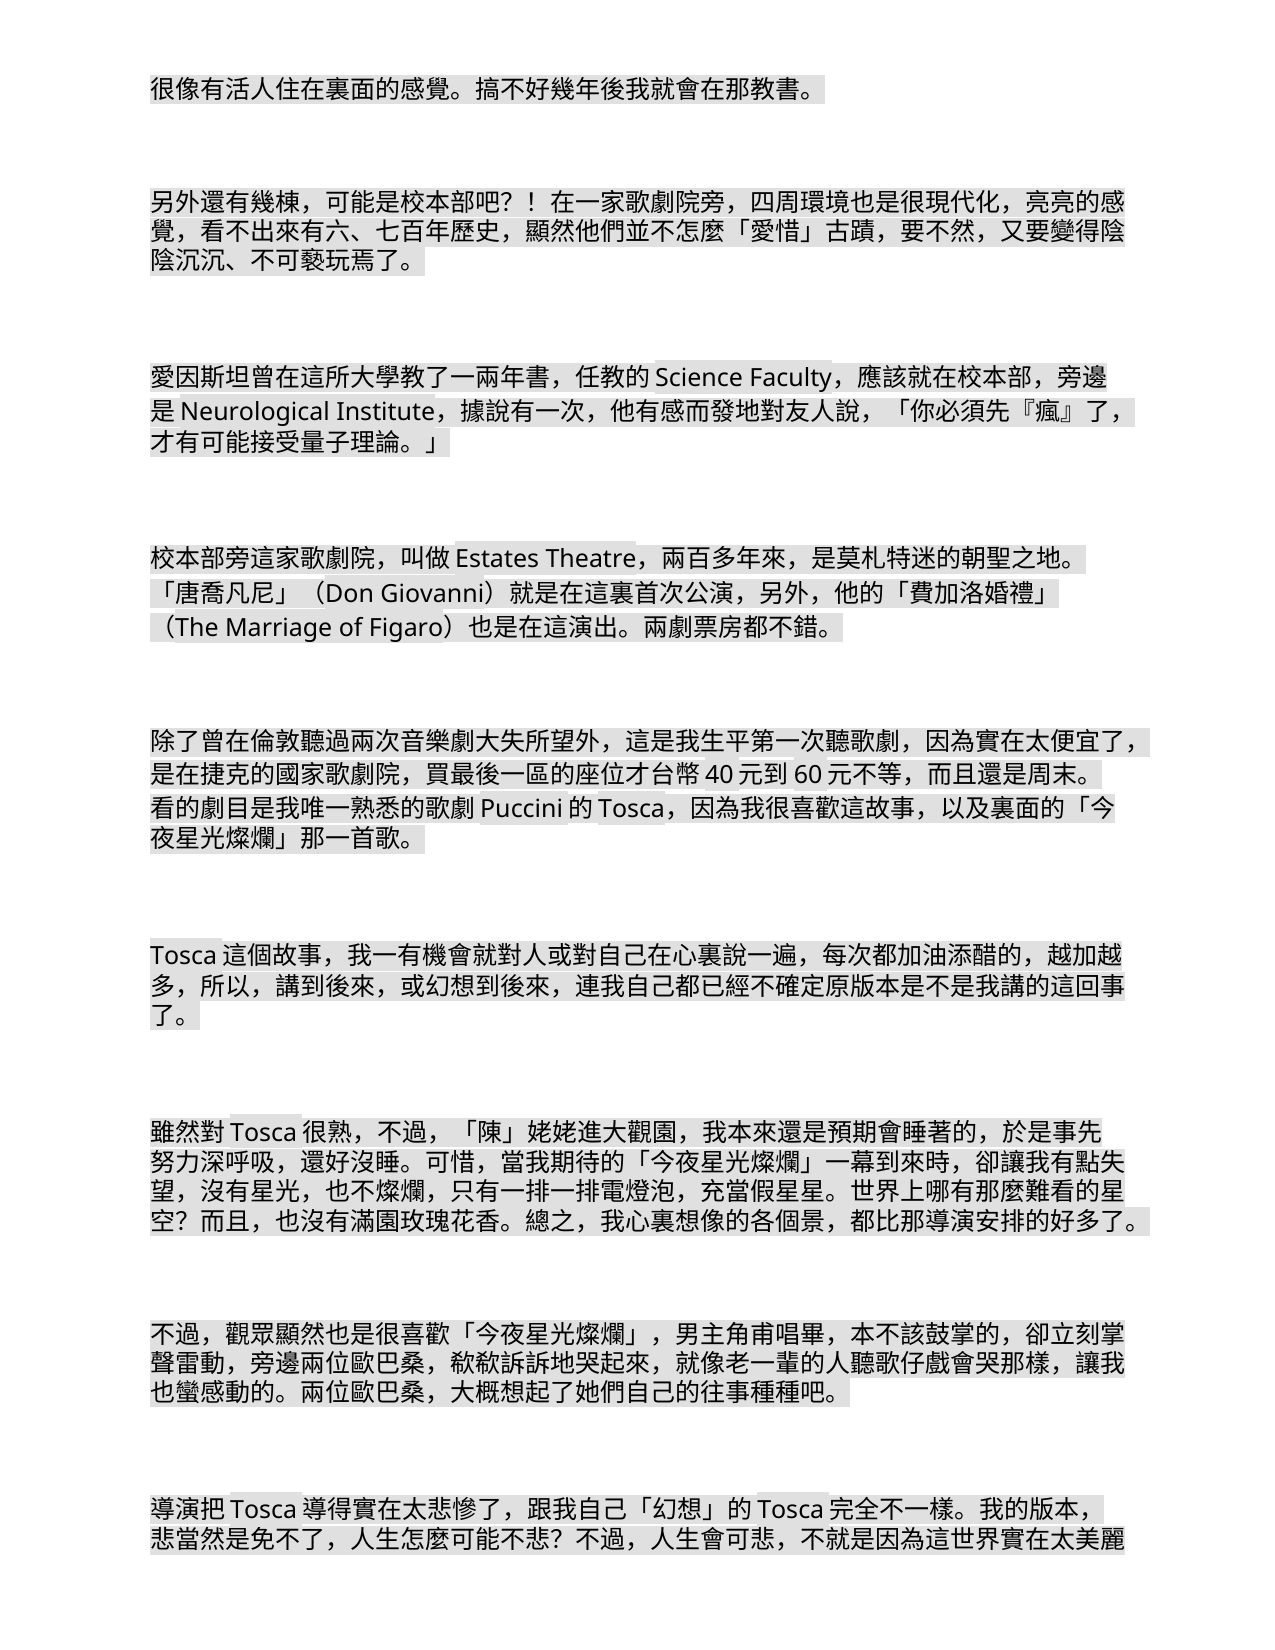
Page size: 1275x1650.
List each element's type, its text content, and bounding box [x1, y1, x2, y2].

text 很像有活人住在裏面的感覺。搞不好幾年後我就會在那教書。 [150, 75, 1125, 104]
text 另外還有幾棟，可能是校本部吧？！在一家歌劇院旁，四周環境也是很現代化，亮亮的感覺，看不出來有六、七百年歷史，顯然他們並不怎麼「愛惜」古蹟，要不然，又要變得陰陰沉沉、不可褻玩焉了。 [150, 188, 1125, 276]
text 不過，觀眾顯然也是很喜歡「今夜星光燦爛」，男主角甫唱畢，本不該鼓掌的，卻立刻掌聲雷動，旁邊兩位歐巴桑，欷欷訴訴地哭起來，就像老一輩的人聽歌仔戲會哭那樣，讓我也蠻感動的。兩位歐巴桑，大概想起了她們自己的往事種種吧。 [150, 1320, 1125, 1407]
text 校本部旁這家歌劇院，叫做Estates Theatre，兩百多年來，是莫札特迷的朝聖之地。「唐喬凡尼」（Don Giovanni）就是在這裏首次公演，另外，他的「費加洛婚禮」（The Marriage of Figaro）也是在這演出。兩劇票房都不錯。 [150, 541, 1125, 643]
text 除了曾在倫敦聽過兩次音樂劇大失所望外，這是我生平第一次聽歌劇，因為實在太便宜了，是在捷克的國家歌劇院，買最後一區的座位才台幣40元到60元不等，而且還是周末。看的劇目是我唯一熟悉的歌劇Puccini的Tosca，因為我很喜歡這故事，以及裏面的「今夜星光燦爛」那一首歌。 [150, 727, 1125, 854]
text 導演把Tosca導得實在太悲慘了，跟我自己「幻想」的Tosca完全不一樣。我的版本，悲當然是免不了，人生怎麼可能不悲？不過，人生會可悲，不就是因為這世界實在太美麗 [150, 1492, 1125, 1555]
text 雖然對Tosca很熟，不過，「陳」姥姥進大觀園，我本來還是預期會睡著的，於是事先努力深呼吸，還好沒睡。可惜，當我期待的「今夜星光燦爛」一幕到來時，卻讓我有點失望，沒有星光，也不燦爛，只有一排一排電燈泡，充當假星星。世界上哪有那麼難看的星空？而且，也沒有滿園玫瑰花香。總之，我心裏想像的各個景，都比那導演安排的好多了。 [150, 1114, 1125, 1236]
text Tosca這個故事，我一有機會就對人或對自己在心裏說一遍，每次都加油添醋的，越加越多，所以，講到後來，或幻想到後來，連我自己都已經不確定原版本是不是我講的這回事了。 [150, 938, 1125, 1030]
text 愛因斯坦曾在這所大學教了一兩年書，任教的Science Faculty，應該就在校本部，旁邊是Neurological Institute，據說有一次，他有感而發地對友人說，「你必須先『瘋』了，才有可能接受量子理論。」 [150, 360, 1125, 457]
